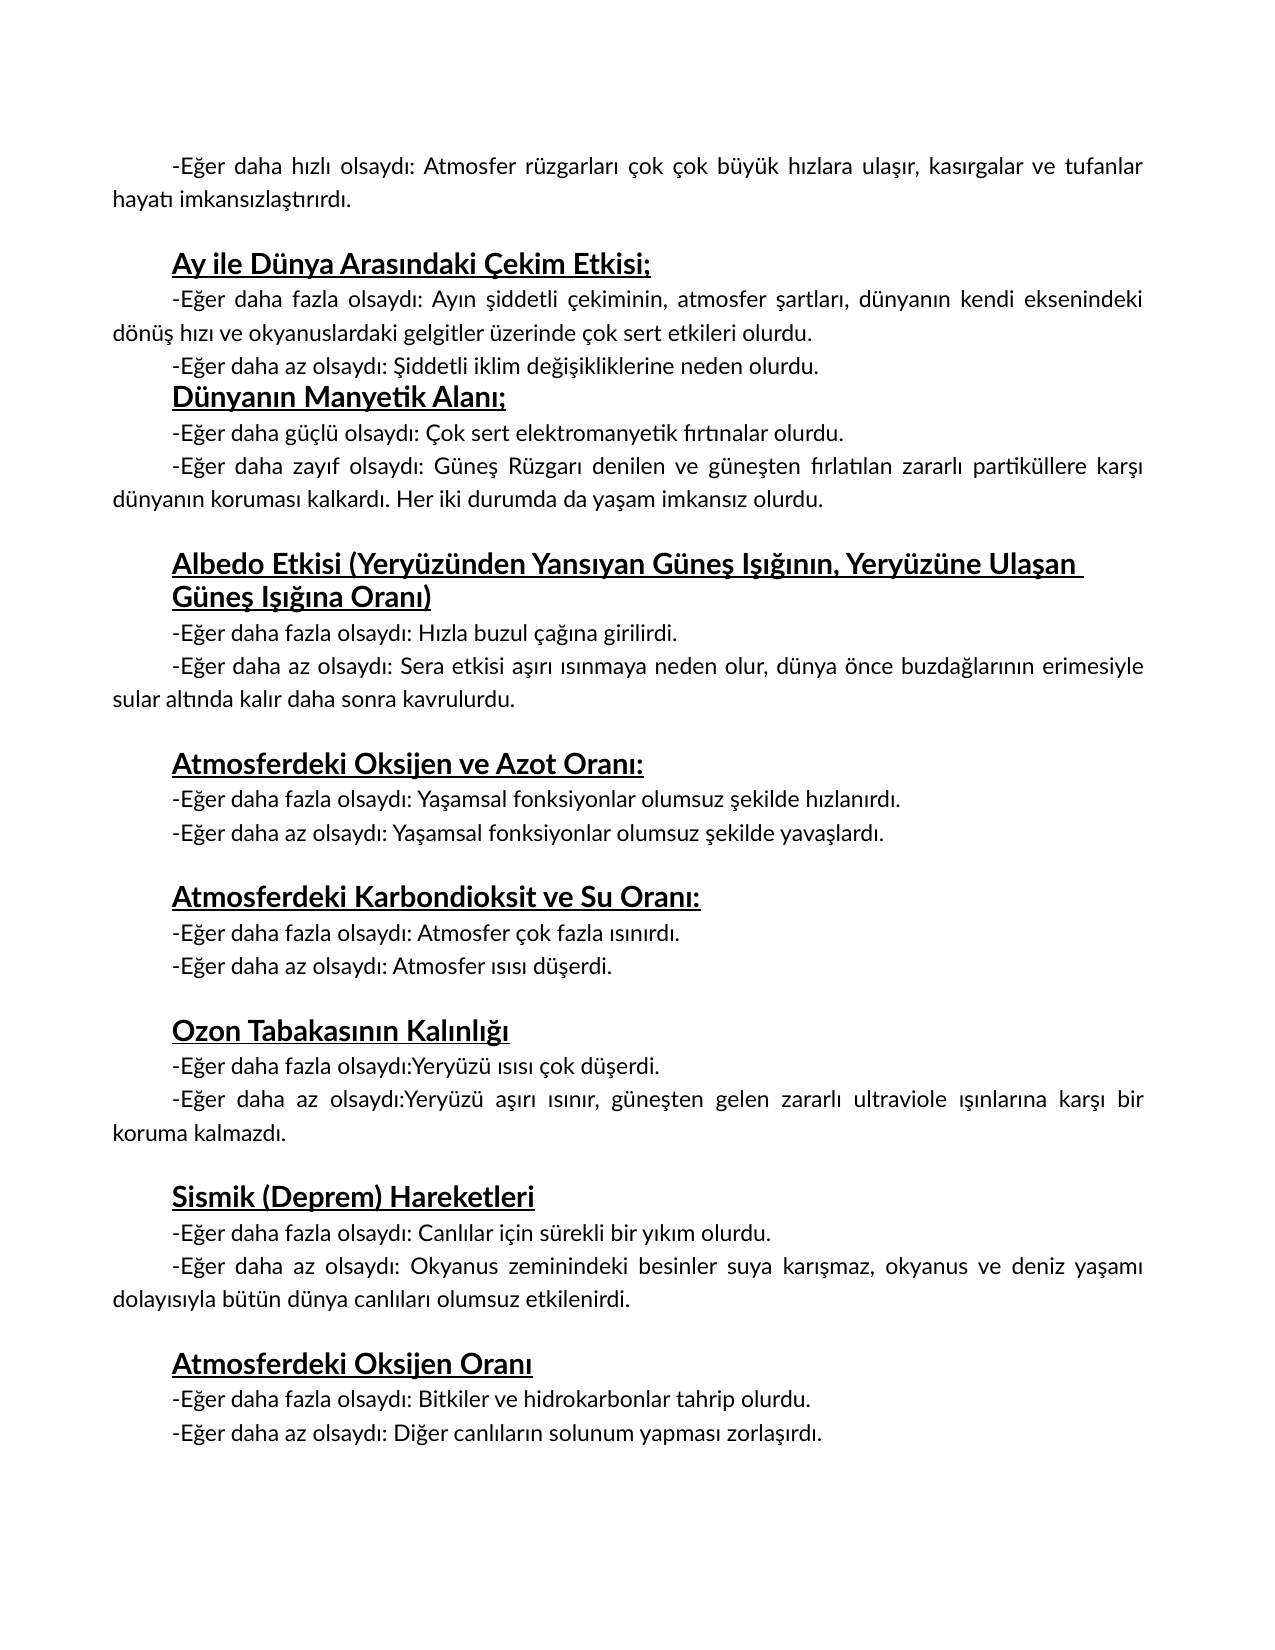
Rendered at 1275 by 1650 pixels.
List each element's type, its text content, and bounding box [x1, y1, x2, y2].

subtitle Atmosferdeki Oksijen Oranı [112, 1348, 1145, 1381]
text Atmosferdeki Karbondioksit ve Su Oranı: [112, 881, 1145, 914]
text -Eğer daha az olsaydı: Diğer canlıların solunum yapması zorlaşırdı. [112, 1414, 1145, 1448]
text -Eğer daha az olsaydı: Şiddetli iklim değişikliklerine neden olurdu. [112, 348, 1145, 381]
text -Eğer daha fazla olsaydı: Ayın şiddetli çekiminin, atmosfer şartları, dünyanın kendi eksenindeki dönüş hızı ve okyanuslardaki gelgitler üzerinde çok sert etkileri olurdu. [112, 281, 1145, 348]
subtitle Güneş Işığına Oranı) [112, 581, 1145, 614]
text -Eğer daha az olsaydı:Yeryüzü aşırı ısınır, güneşten gelen zararlı ultraviole ışınlarına karşı bir koruma kalmazdı. [112, 1081, 1145, 1148]
text -Eğer daha zayıf olsaydı: Güneş Rüzgarı denilen ve güneşten fırlatılan zararlı partiküllere karşı dünyanın koruması kalkardı. Her iki durumda da yaşam imkansız olurdu. [112, 448, 1145, 514]
text -Eğer daha az olsaydı: Atmosfer ısısı düşerdi. [112, 948, 1145, 981]
text -Eğer daha güçlü olsaydı: Çok sert elektromanyetik fırtınalar olurdu. [112, 414, 1145, 448]
text -Eğer daha az olsaydı: Okyanus zeminindeki besinler suya karışmaz, okyanus ve deniz yaşamı dolayısıyla bütün dünya canlıları olumsuz etkilenirdi. [112, 1248, 1145, 1314]
text Dünyanın Manyetik Alanı; [112, 381, 1145, 414]
text -Eğer daha fazla olsaydı: Atmosfer çok fazla ısınırdı. [112, 914, 1145, 948]
text -Eğer daha az olsaydı: Yaşamsal fonksiyonlar olumsuz şekilde yavaşlardı. [112, 814, 1145, 848]
subtitle Sismik (Deprem) Hareketleri [112, 1181, 1145, 1214]
text -Eğer daha az olsaydı: Sera etkisi aşırı ısınmaya neden olur, dünya önce buzdağlarının erimesiyle sular altında kalır daha sonra kavrulurdu. [112, 648, 1145, 714]
text -Eğer daha fazla olsaydı:Yeryüzü ısısı çok düşerdi. [112, 1048, 1145, 1081]
text -Eğer daha fazla olsaydı: Bitkiler ve hidrokarbonlar tahrip olurdu. [112, 1381, 1145, 1414]
text -Eğer daha fazla olsaydı: Hızla buzul çağına girilirdi. [112, 614, 1145, 648]
text -Eğer daha fazla olsaydı: Yaşamsal fonksiyonlar olumsuz şekilde hızlanırdı. [112, 781, 1145, 814]
subtitle Ozon Tabakasının Kalınlığı [112, 1014, 1145, 1048]
text -Eğer daha hızlı olsaydı: Atmosfer rüzgarları çok çok büyük hızlara ulaşır, kasırgalar ve tufanlar hayatı imkansızlaştırırdı. [112, 148, 1145, 214]
text Atmosferdeki Oksijen ve Azot Oranı: [112, 748, 1145, 781]
text -Eğer daha fazla olsaydı: Canlılar için sürekli bir yıkım olurdu. [112, 1214, 1145, 1248]
text Ay ile Dünya Arasındaki Çekim Etkisi; [112, 248, 1145, 281]
subtitle Albedo Etkisi (Yeryüzünden Yansıyan Güneş Işığının, Yeryüzüne Ulaşan [112, 548, 1145, 581]
